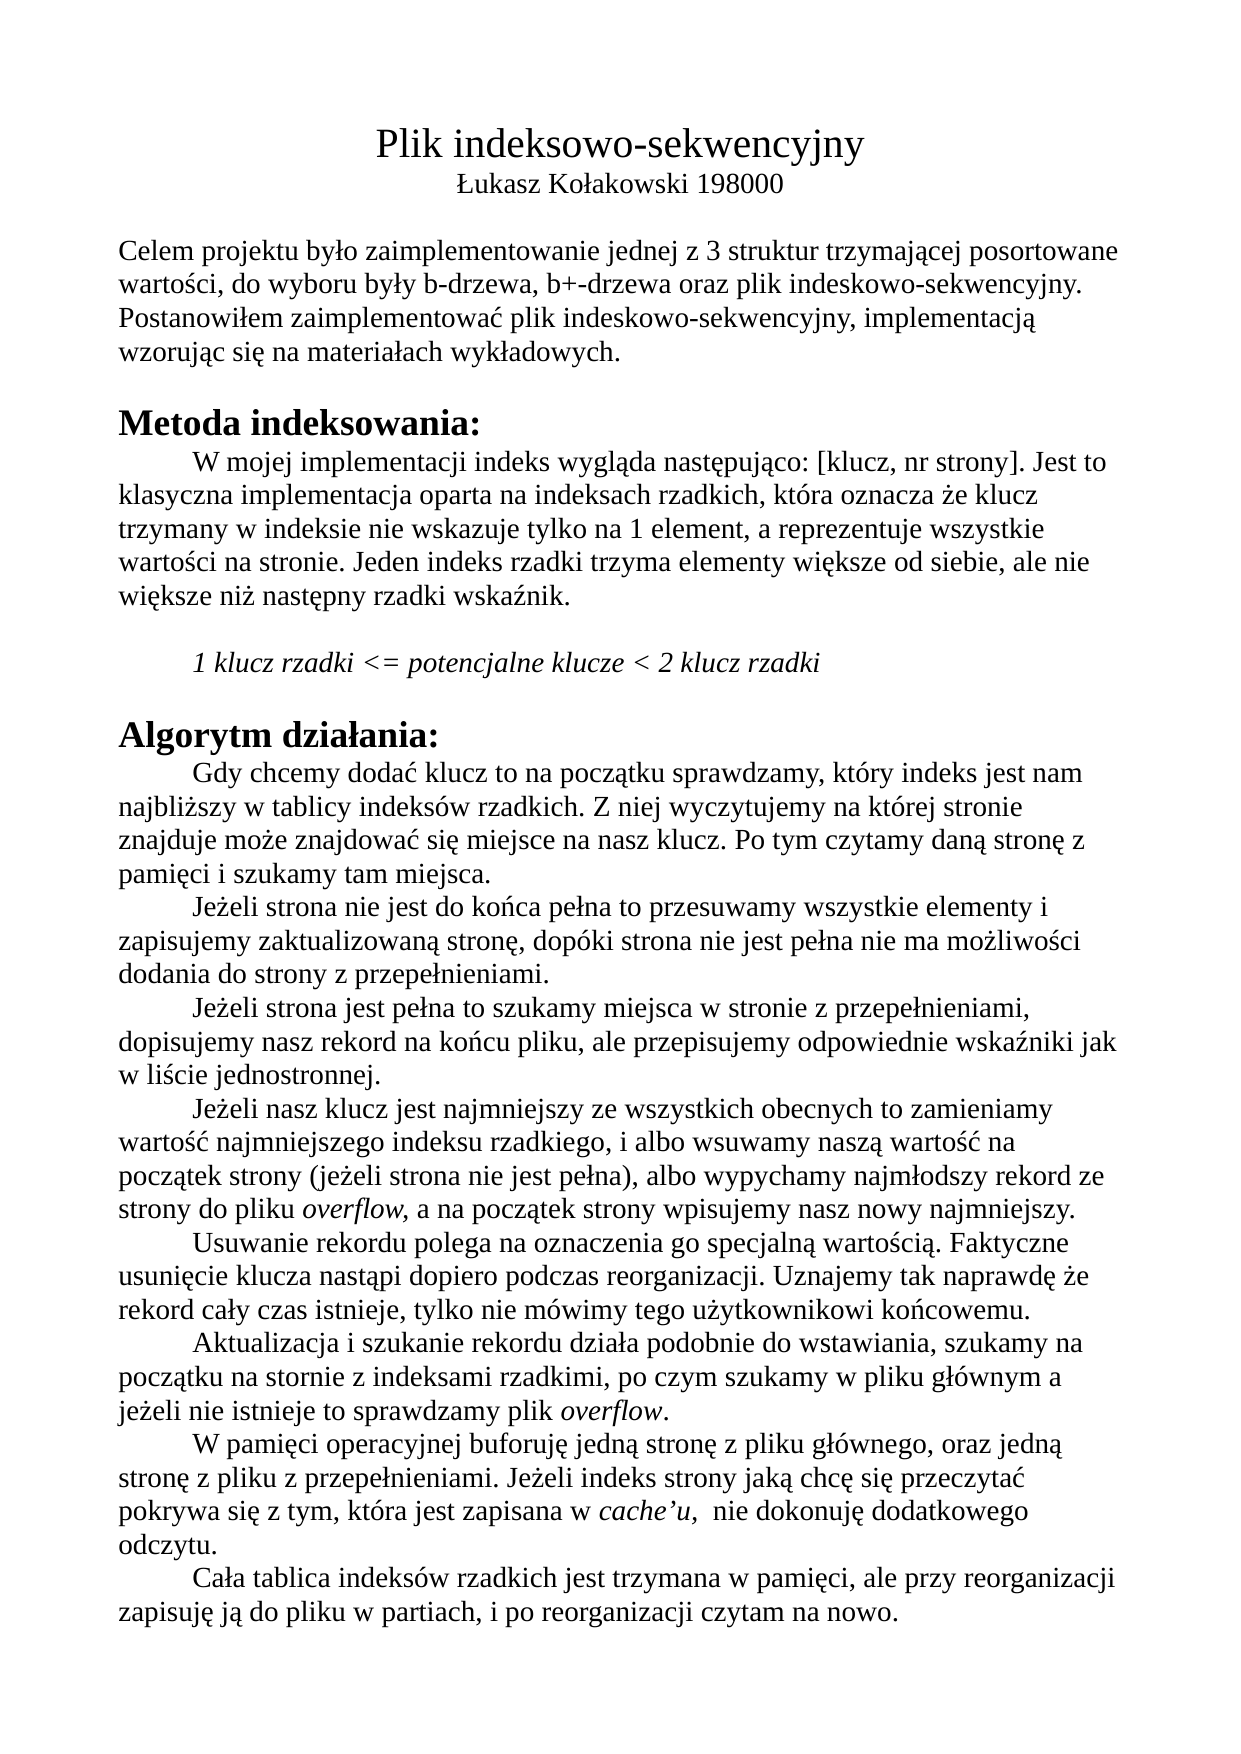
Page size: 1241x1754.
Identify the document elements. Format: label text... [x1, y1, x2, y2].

text Metoda indeksowania: [118, 401, 1122, 444]
text Jeżeli strona jest pełna to szukamy miejsca w stronie z przepełnieniami, dopisujemy nasz rekord na końcu pliku, ale przepisujemy odpowiednie wskaźniki jak w liście jednostronnej. [118, 990, 1122, 1091]
text Łukasz Kołakowski 198000 [118, 166, 1122, 199]
text Usuwanie rekordu polega na oznaczenia go specjalną wartością. Faktyczne usunięcie klucza nastąpi dopiero podczas reorganizacji. Uznajemy tak naprawdę że rekord cały czas istnieje, tylko nie mówimy tego użytkownikowi końcowemu. [118, 1225, 1122, 1326]
text Celem projektu było zaimplementowanie jednej z 3 struktur trzymającej posortowane wartości, do wyboru były b-drzewa, b+-drzewa oraz plik indeskowo-sekwencyjny. Postanowiłem zaimplementować plik indeskowo-sekwencyjny, implementacją wzorując się na materiałach wykładowych. [118, 233, 1122, 367]
text Algorytm działania: [118, 712, 1122, 755]
text 1 klucz rzadki <= potencjalne klucze < 2 klucz rzadki [118, 645, 1122, 679]
text Plik indeksowo-sekwencyjny [118, 118, 1122, 166]
text Cała tablica indeksów rzadkich jest trzymana w pamięci, ale przy reorganizacji zapisuję ją do pliku w partiach, i po reorganizacji czytam na nowo. [118, 1560, 1122, 1627]
text W mojej implementacji indeks wygląda następująco: [klucz, nr strony]. Jest to klasyczna implementacja oparta na indeksach rzadkich, która oznacza że klucz trzymany w indeksie nie wskazuje tylko na 1 element, a reprezentuje wszystkie wartości na stronie. Jeden indeks rzadki trzyma elementy większe od siebie, ale nie większe niż następny rzadki wskaźnik. [118, 444, 1122, 612]
text W pamięci operacyjnej buforuję jedną stronę z pliku głównego, oraz jedną stronę z pliku z przepełnieniami. Jeżeli indeks strony jaką chcę się przeczytać pokrywa się z tym, która jest zapisana w cache’u, nie dokonuję dodatkowego odczytu. [118, 1426, 1122, 1560]
text Aktualizacja i szukanie rekordu działa podobnie do wstawiania, szukamy na początku na stornie z indeksami rzadkimi, po czym szukamy w pliku głównym a jeżeli nie istnieje to sprawdzamy plik overflow. [118, 1326, 1122, 1426]
text Gdy chcemy dodać klucz to na początku sprawdzamy, który indeks jest nam najbliższy w tablicy indeksów rzadkich. Z niej wyczytujemy na której stronie znajduje może znajdować się miejsce na nasz klucz. Po tym czytamy daną stronę z pamięci i szukamy tam miejsca. [118, 755, 1122, 889]
text Jeżeli nasz klucz jest najmniejszy ze wszystkich obecnych to zamieniamy wartość najmniejszego indeksu rzadkiego, i albo wsuwamy naszą wartość na początek strony (jeżeli strona nie jest pełna), albo wypychamy najmłodszy rekord ze strony do pliku overflow, a na początek strony wpisujemy nasz nowy najmniejszy. [118, 1091, 1122, 1225]
text Jeżeli strona nie jest do końca pełna to przesuwamy wszystkie elementy i zapisujemy zaktualizowaną stronę, dopóki strona nie jest pełna nie ma możliwości dodania do strony z przepełnieniami. [118, 889, 1122, 990]
